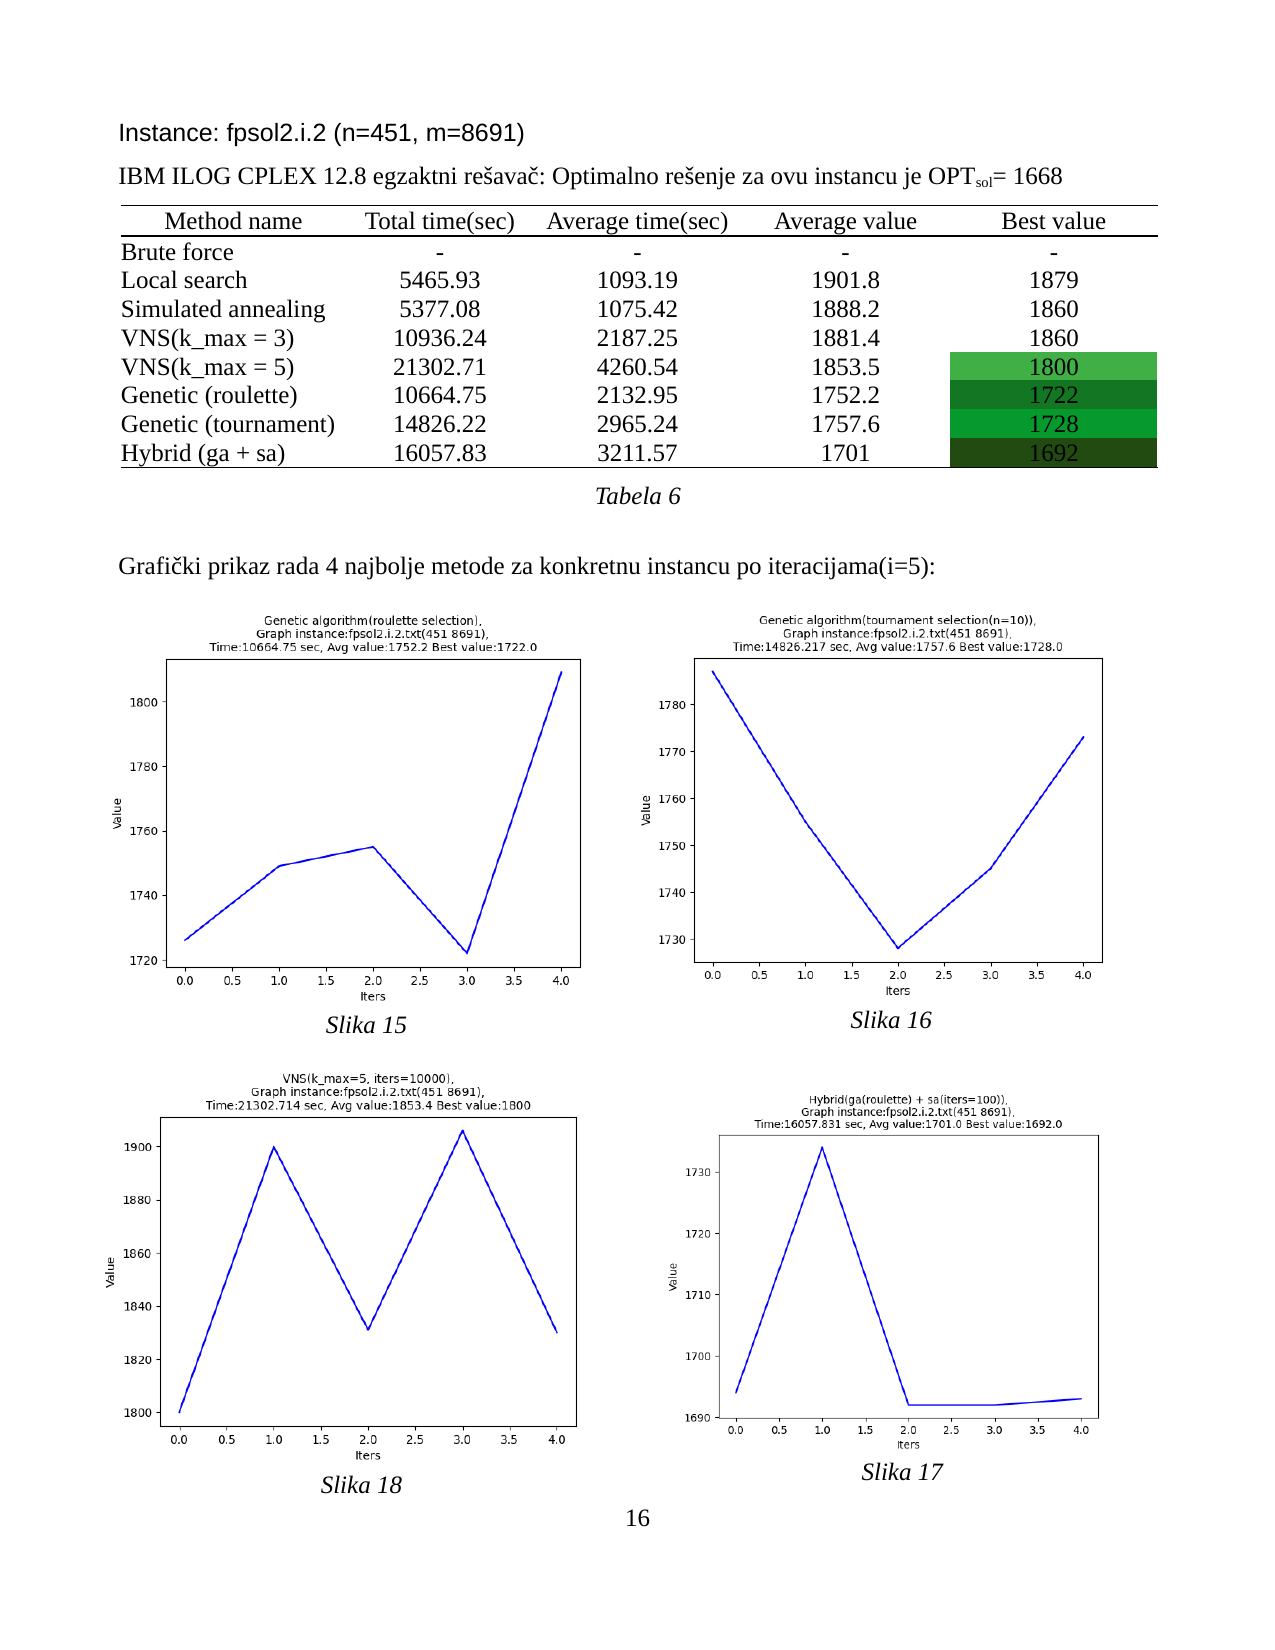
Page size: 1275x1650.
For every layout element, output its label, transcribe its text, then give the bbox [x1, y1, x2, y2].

table_cell 3211.57 [534, 438, 741, 467]
text Instance: fpsol2.i.2 (n=451, m=8691) [118, 118, 1157, 147]
table_cell 1888.2 [741, 294, 950, 323]
table_cell 1800 [950, 352, 1157, 380]
table_header Method name [121, 206, 346, 235]
table_cell Local search [121, 265, 346, 294]
text Slika 18 [94, 1470, 628, 1498]
table_cell 1881.4 [741, 323, 950, 352]
table_cell 2965.24 [534, 409, 741, 438]
table_cell Simulated annealing [121, 294, 346, 323]
table_cell 1093.19 [534, 265, 741, 294]
table_cell 1701 [741, 438, 950, 467]
table_cell 1853.5 [741, 352, 950, 380]
table_cell 5377.08 [346, 294, 533, 323]
table_cell 1692 [950, 438, 1157, 467]
table_cell 1860 [950, 323, 1157, 352]
table_cell - [741, 237, 950, 265]
table_cell 2132.95 [534, 380, 741, 409]
table_cell 1901.8 [741, 265, 950, 294]
table_cell Brute force [121, 237, 346, 265]
table_cell 1075.42 [534, 294, 741, 323]
table_cell Genetic (roulette) [121, 380, 346, 409]
table_header Best value [950, 206, 1157, 235]
text Slika 17 [657, 1458, 1147, 1486]
text Tabela 6 [118, 481, 1157, 509]
table_header Total time(sec) [346, 206, 533, 235]
table_cell 1757.6 [741, 409, 950, 438]
table_cell 1879 [950, 265, 1157, 294]
table_cell - [346, 237, 533, 265]
text IBM ILOG CPLEX 12.8 egzaktni rešavač: Optimalno rešenje za ovu instancu je OPTsol= 1668 [118, 161, 1157, 190]
table_header Average value [741, 206, 950, 235]
table_header Average time(sec) [534, 206, 741, 235]
text Grafički prikaz rada 4 najbolje metode za konkretnu instancu po iteracijama(i=5): [118, 551, 1157, 579]
table_cell 4260.54 [534, 352, 741, 380]
picture [657, 1090, 1147, 1458]
table_cell 1728 [950, 409, 1157, 438]
table_cell 10664.75 [346, 380, 533, 409]
table_cell 5465.93 [346, 265, 533, 294]
text Slika 16 [614, 611, 1167, 1033]
table_cell 14826.22 [346, 409, 533, 438]
table_cell - [534, 237, 741, 265]
table_cell Genetic (tournament) [121, 409, 346, 438]
picture [99, 610, 614, 1011]
table_cell 16057.83 [346, 438, 533, 467]
table_cell Hybrid (ga + sa) [121, 438, 346, 467]
table_cell 1752.2 [741, 380, 950, 409]
table_cell 10936.24 [346, 323, 533, 352]
picture [93, 1068, 629, 1470]
table_cell VNS(k_max = 3) [121, 323, 346, 352]
table_cell 1722 [950, 380, 1157, 409]
table_cell 2187.25 [534, 323, 741, 352]
picture [628, 610, 1154, 1005]
table_cell 1860 [950, 294, 1157, 323]
table_cell 21302.71 [346, 352, 533, 380]
table_cell - [950, 237, 1157, 265]
table_cell VNS(k_max = 5) [121, 352, 346, 380]
text Slika 15 [100, 1011, 632, 1039]
